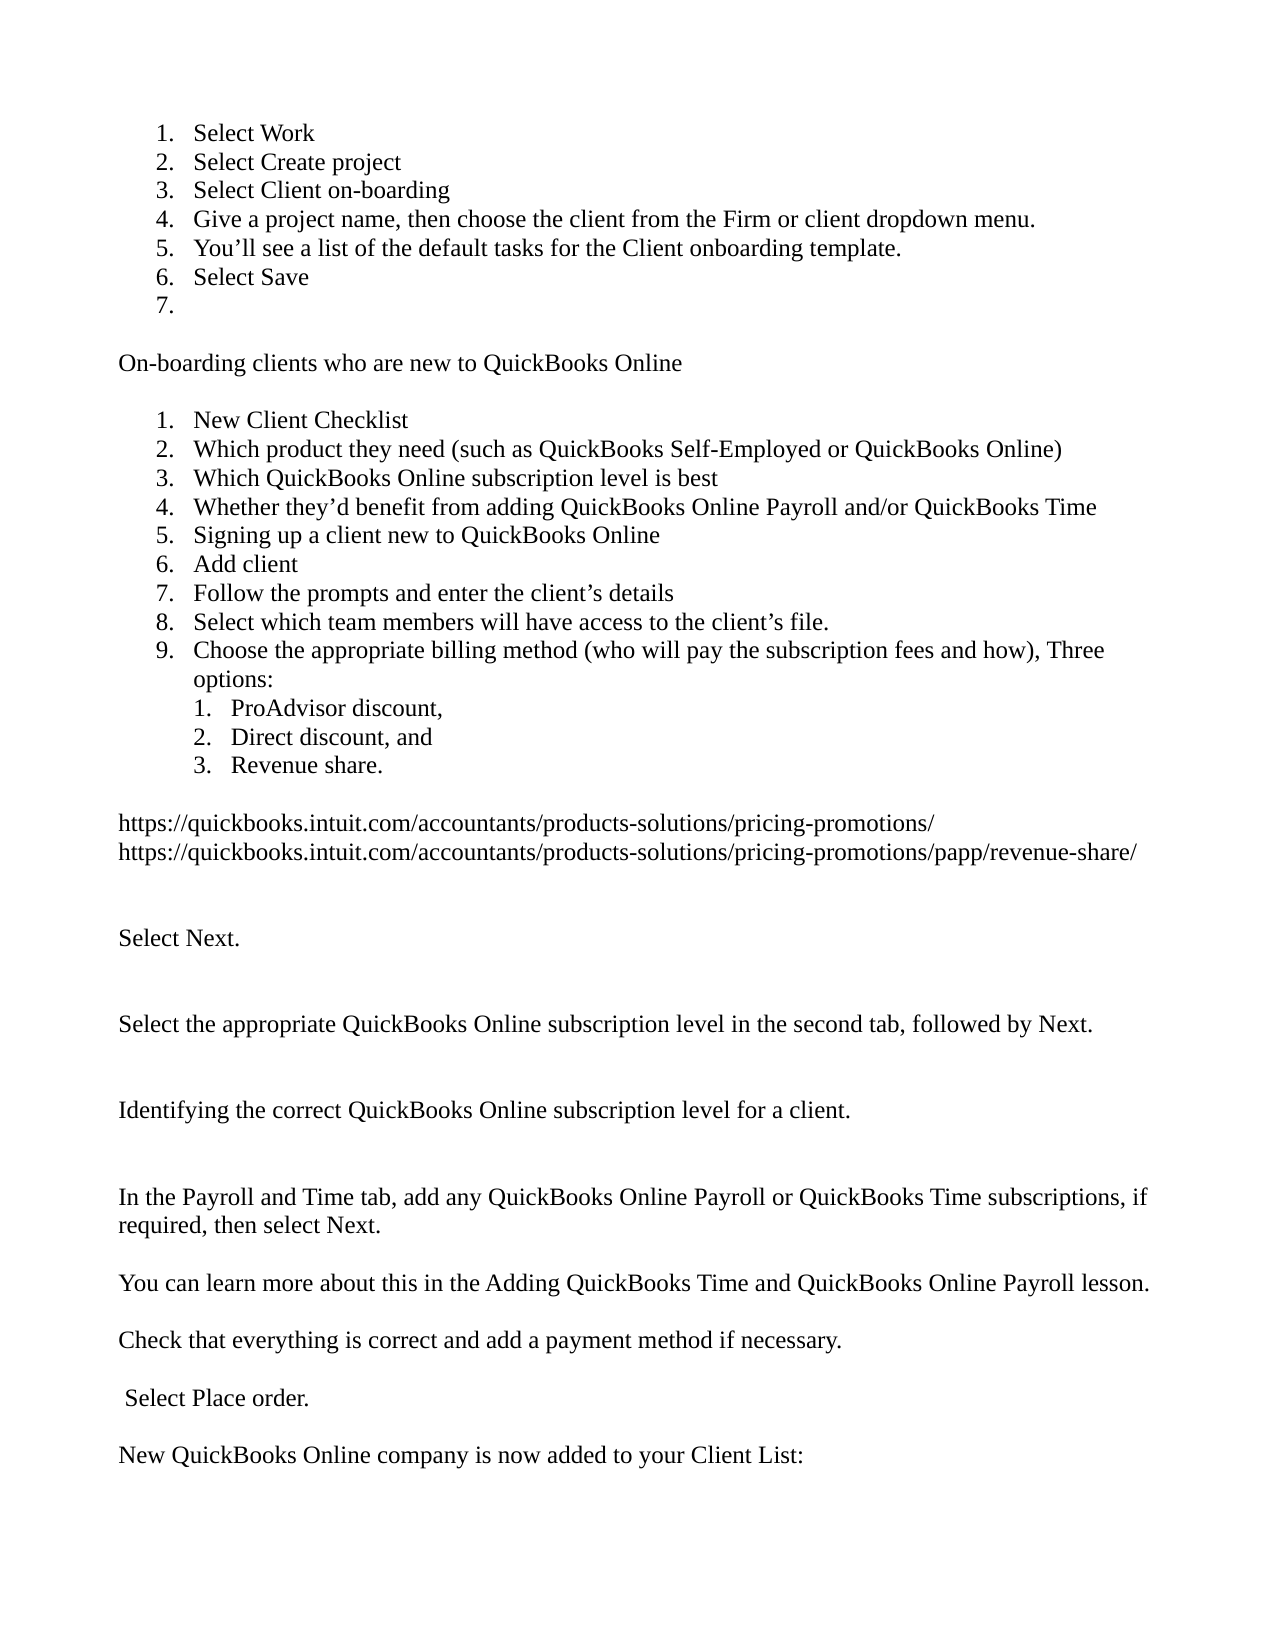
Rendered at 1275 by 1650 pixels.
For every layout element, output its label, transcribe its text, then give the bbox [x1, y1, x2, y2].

text Select Next. [118, 923, 1157, 952]
list Signing up a client new to QuickBooks Online [156, 521, 1157, 549]
list Direct discount, and [193, 722, 1157, 751]
list Select Save [156, 262, 1157, 291]
text https://quickbooks.intuit.com/accountants/products-solutions/pricing-promotions/ [118, 808, 1157, 837]
text New QuickBooks Online company is now added to your Client List: [118, 1441, 1157, 1469]
list Choose the appropriate billing method (who will pay the subscription fees and how), Three options: [156, 636, 1157, 693]
text You can learn more about this in the Adding QuickBooks Time and QuickBooks Online Payroll lesson. [118, 1268, 1157, 1297]
text Identifying the correct QuickBooks Online subscription level for a client. [118, 1096, 1157, 1124]
list Follow the prompts and enter the client’s details [156, 578, 1157, 607]
text In the Payroll and Time tab, add any QuickBooks Online Payroll or QuickBooks Time subscriptions, if required, then select Next. [118, 1182, 1157, 1239]
list Give a project name, then choose the client from the Firm or client dropdown menu. [156, 204, 1157, 233]
list Whether they’d benefit from adding QuickBooks Online Payroll and/or QuickBooks Time [156, 492, 1157, 521]
text Check that everything is correct and add a payment method if necessary. [118, 1326, 1157, 1354]
list Select Client on-boarding [156, 176, 1157, 204]
list Which product they need (such as QuickBooks Self-Employed or QuickBooks Online) [156, 434, 1157, 463]
list Select which team members will have access to the client’s file. [156, 607, 1157, 636]
list Select Work [156, 118, 1157, 147]
list Select Create project [156, 147, 1157, 176]
list Add client [156, 549, 1157, 578]
text On-boarding clients who are new to QuickBooks Online [118, 348, 1157, 377]
list You’ll see a list of the default tasks for the Client onboarding template. [156, 233, 1157, 262]
text Select the appropriate QuickBooks Online subscription level in the second tab, followed by Next. [118, 1009, 1157, 1038]
text Select Place order. [118, 1383, 1157, 1412]
list New Client Checklist [156, 406, 1157, 434]
list Revenue share. [193, 751, 1157, 779]
list ProAdvisor discount, [193, 693, 1157, 722]
list Which QuickBooks Online subscription level is best [156, 463, 1157, 492]
text https://quickbooks.intuit.com/accountants/products-solutions/pricing-promotions/papp/revenue-share/ [118, 837, 1157, 866]
